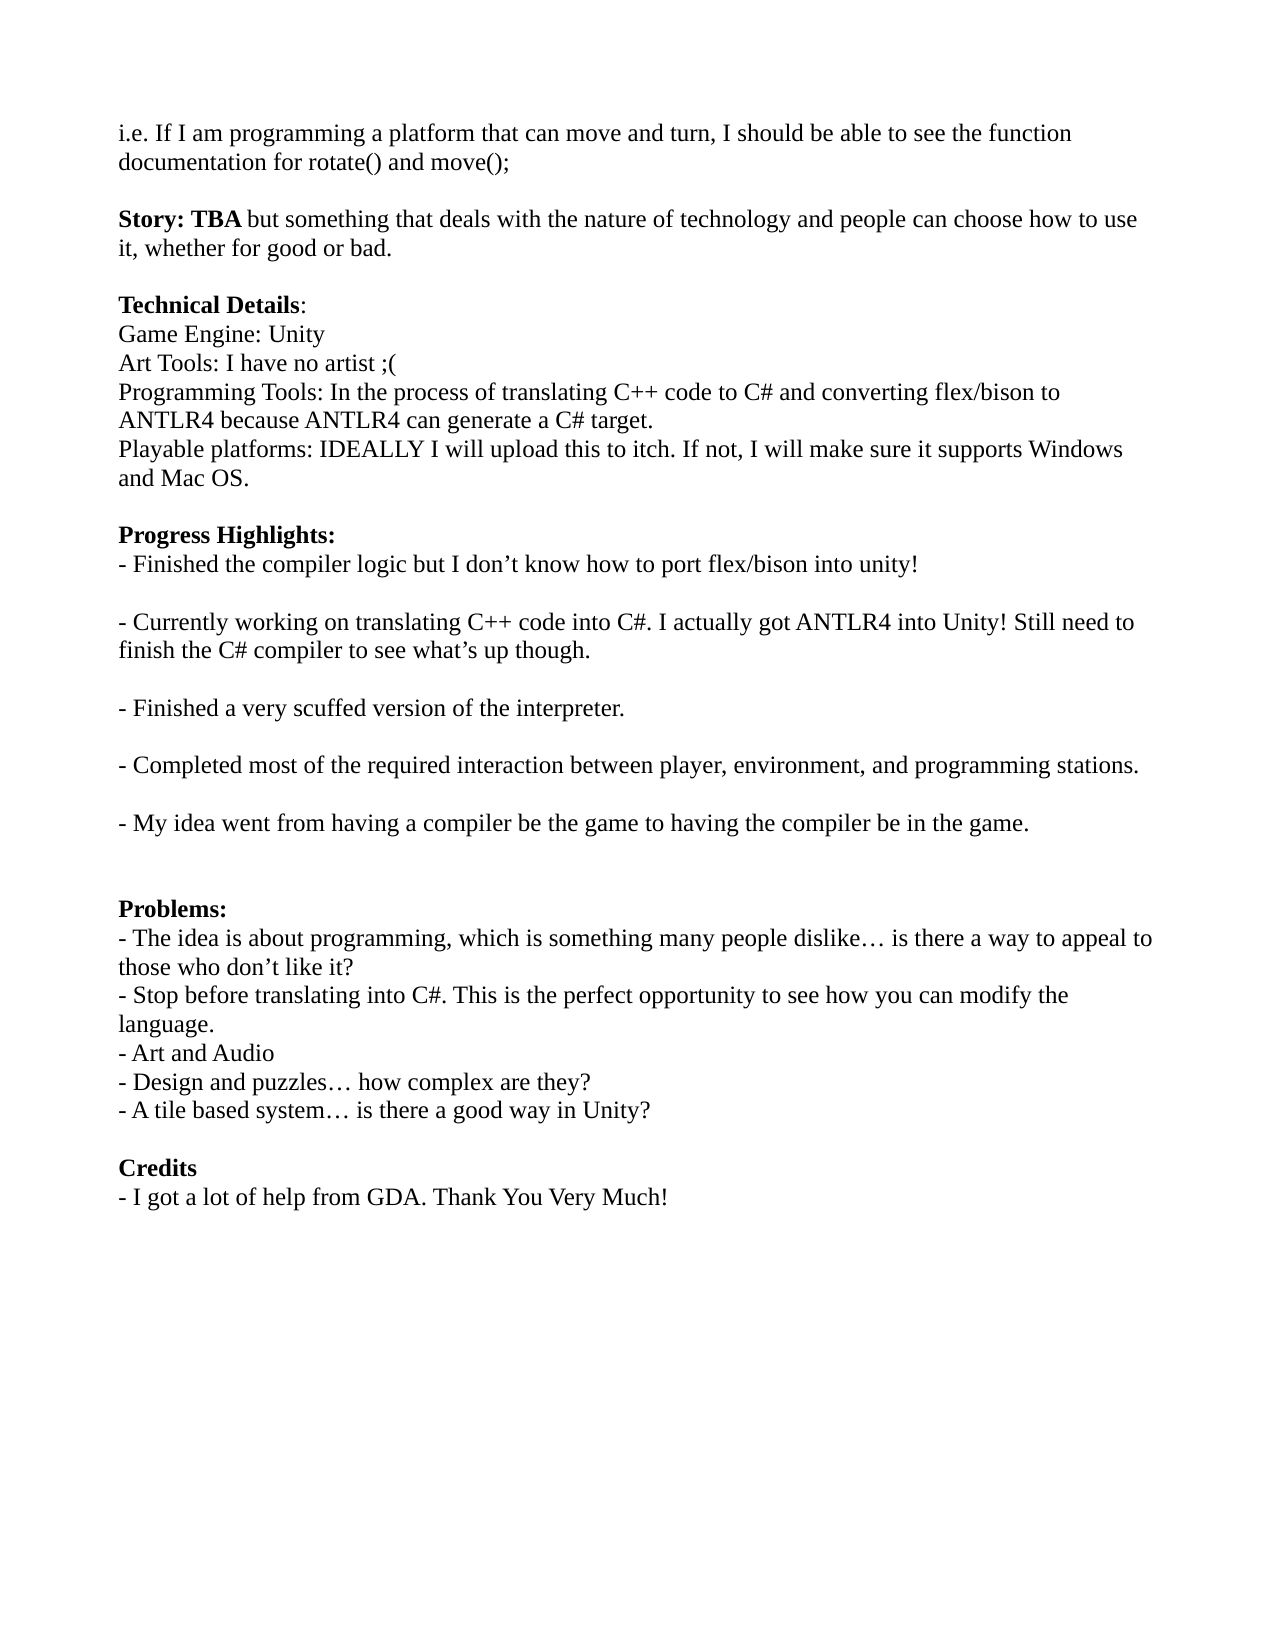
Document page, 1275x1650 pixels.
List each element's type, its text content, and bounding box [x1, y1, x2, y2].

text Credits [118, 1153, 1157, 1182]
text - Currently working on translating C++ code into C#. I actually got ANTLR4 into Unity! Still need to finish the C# compiler to see what’s up though. [118, 607, 1157, 664]
text Progress Highlights: [118, 521, 1157, 549]
text - Stop before translating into C#. This is the perfect opportunity to see how you can modify the language. [118, 981, 1157, 1038]
text - The idea is about programming, which is something many people dislike… is there a way to appeal to those who don’t like it? [118, 923, 1157, 981]
text i.e. If I am programming a platform that can move and turn, I should be able to see the function documentation for rotate() and move(); [118, 118, 1157, 176]
text - A tile based system… is there a good way in Unity? [118, 1096, 1157, 1124]
text Problems: [118, 894, 1157, 923]
text - Art and Audio [118, 1038, 1157, 1067]
text - Completed most of the required interaction between player, environment, and programming stations. [118, 751, 1157, 779]
text - I got a lot of help from GDA. Thank You Very Much! [118, 1182, 1157, 1211]
text - Finished a very scuffed version of the interpreter. [118, 693, 1157, 722]
text Game Engine: Unity [118, 319, 1157, 348]
text Story: TBA but something that deals with the nature of technology and people can choose how to use it, whether for good or bad. [118, 204, 1157, 262]
text - My idea went from having a compiler be the game to having the compiler be in the game. [118, 808, 1157, 837]
text Technical Details: [118, 291, 1157, 319]
text Playable platforms: IDEALLY I will upload this to itch. If not, I will make sure it supports Windows and Mac OS. [118, 434, 1157, 492]
text Programming Tools: In the process of translating C++ code to C# and converting flex/bison to ANTLR4 because ANTLR4 can generate a C# target. [118, 377, 1157, 434]
text Art Tools: I have no artist ;( [118, 348, 1157, 377]
text - Design and puzzles… how complex are they? [118, 1067, 1157, 1096]
text - Finished the compiler logic but I don’t know how to port flex/bison into unity! [118, 549, 1157, 578]
